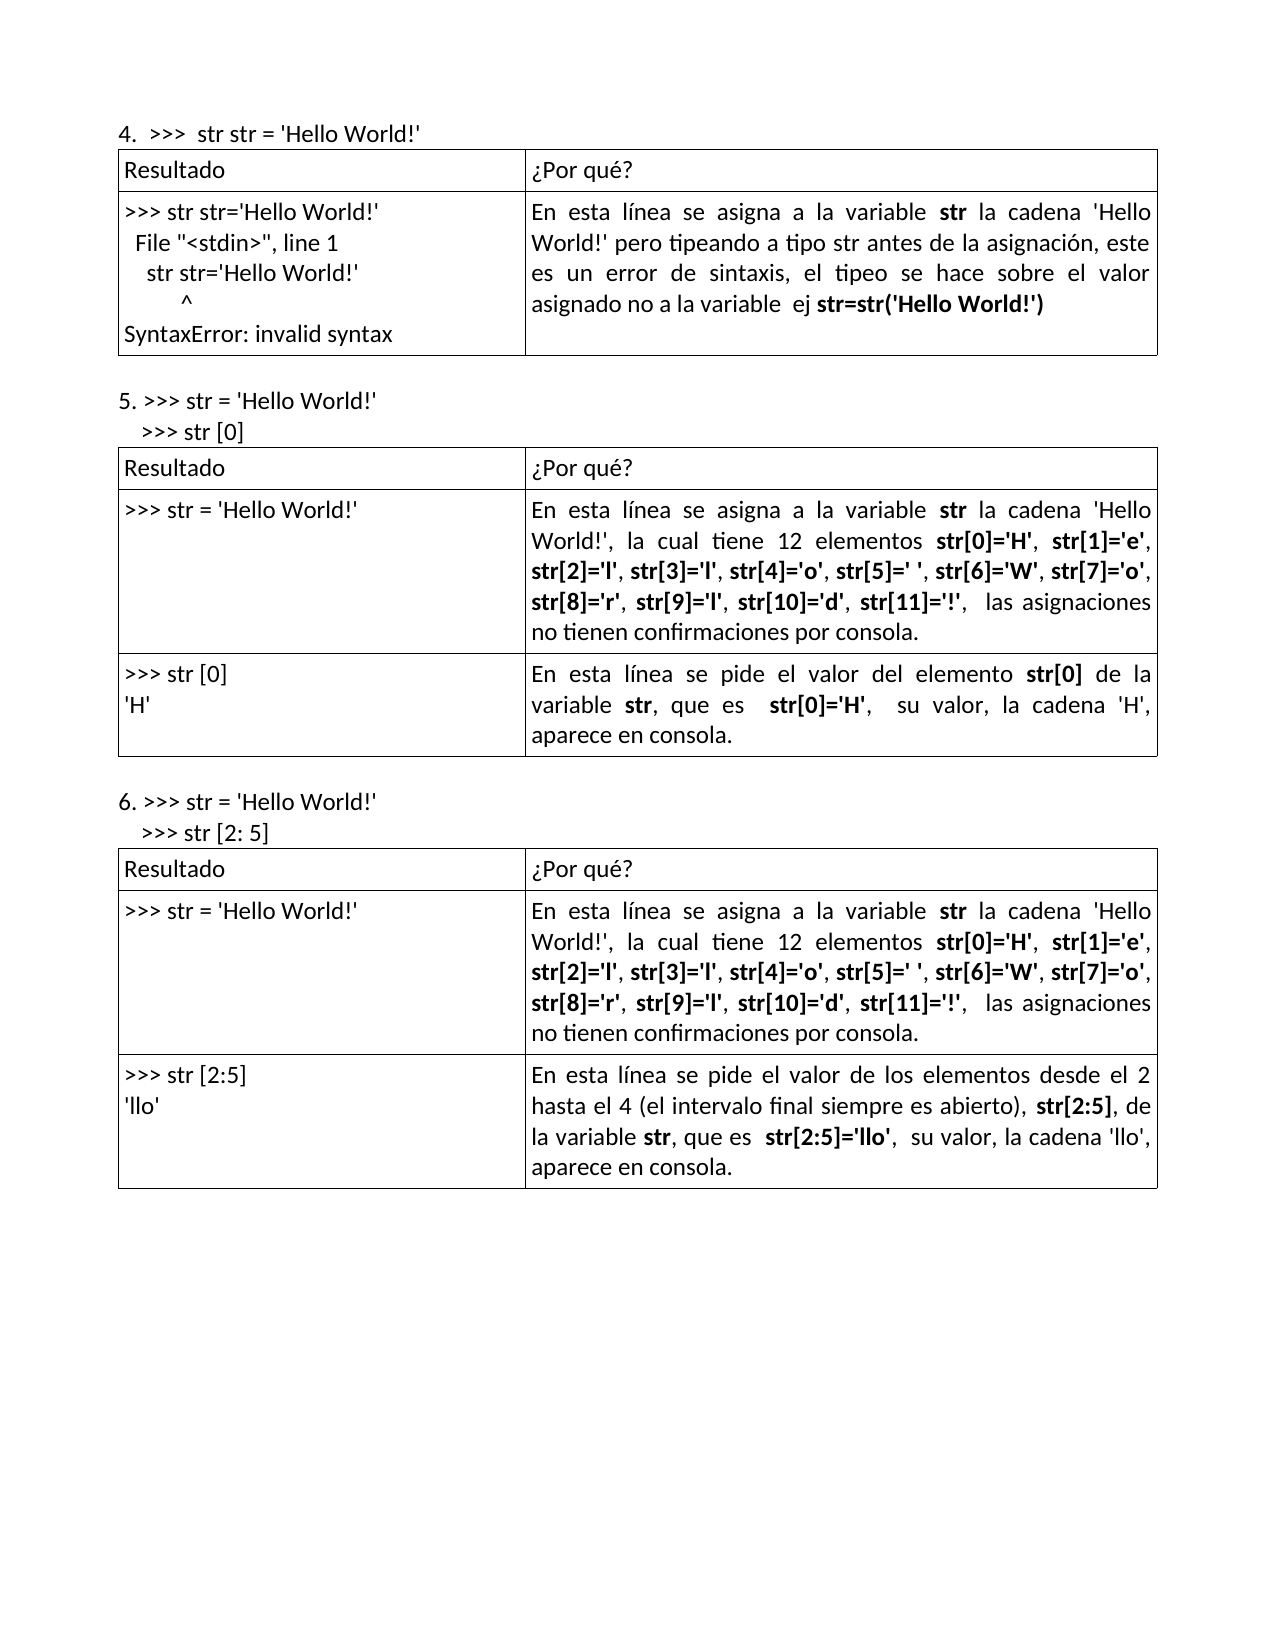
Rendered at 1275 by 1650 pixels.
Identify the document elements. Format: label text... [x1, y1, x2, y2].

table_cell En esta línea se asigna a la variable str la cadena 'Hello World!', la cual tiene 12 elementos str[0]='H', str[1]='e', str[2]='l', str[3]='l', str[4]='o', str[5]=' ', str[6]='W', str[7]='o', str[8]='r', str[9]='l', str[10]='d', str[11]='!', las asignaciones no tienen confirmaciones por consola. [526, 490, 1157, 653]
table_header Resultado [119, 448, 525, 489]
table_cell >>> str = 'Hello World!' [119, 891, 525, 1054]
text >>> str [2: 5] [118, 817, 1157, 848]
text 4. >>> str str = 'Hello World!' [118, 118, 1157, 149]
table_cell >>> str str='Hello World!' File "<stdin>", line 1 str str='Hello World!' ^ SyntaxError: invalid syntax [119, 192, 525, 355]
table_cell >>> str [0] 'H' [119, 654, 525, 756]
table_cell En esta línea se asigna a la variable str la cadena 'Hello World!' pero tipeando a tipo str antes de la asignación, este es un error de sintaxis, el tipeo se hace sobre el valor asignado no a la variable ej str=str('Hello World!') [526, 192, 1157, 355]
table_header Resultado [119, 849, 525, 890]
table_header ¿Por qué? [526, 448, 1157, 489]
text 5. >>> str = 'Hello World!' [118, 386, 1157, 416]
table_cell En esta línea se pide el valor de los elementos desde el 2 hasta el 4 (el intervalo final siempre es abierto), str[2:5], de la variable str, que es str[2:5]='llo', su valor, la cadena 'llo', aparece en consola. [526, 1055, 1157, 1187]
table_cell En esta línea se asigna a la variable str la cadena 'Hello World!', la cual tiene 12 elementos str[0]='H', str[1]='e', str[2]='l', str[3]='l', str[4]='o', str[5]=' ', str[6]='W', str[7]='o', str[8]='r', str[9]='l', str[10]='d', str[11]='!', las asignaciones no tienen confirmaciones por consola. [526, 891, 1157, 1054]
table_cell >>> str [2:5] 'llo' [119, 1055, 525, 1187]
table_cell >>> str = 'Hello World!' [119, 490, 525, 653]
text >>> str [0] [118, 416, 1157, 447]
table_header ¿Por qué? [526, 849, 1157, 890]
text 6. >>> str = 'Hello World!' [118, 787, 1157, 817]
table_cell En esta línea se pide el valor del elemento str[0] de la variable str, que es str[0]='H', su valor, la cadena 'H', aparece en consola. [526, 654, 1157, 756]
table_header ¿Por qué? [526, 150, 1157, 191]
table_header Resultado [119, 150, 525, 191]
